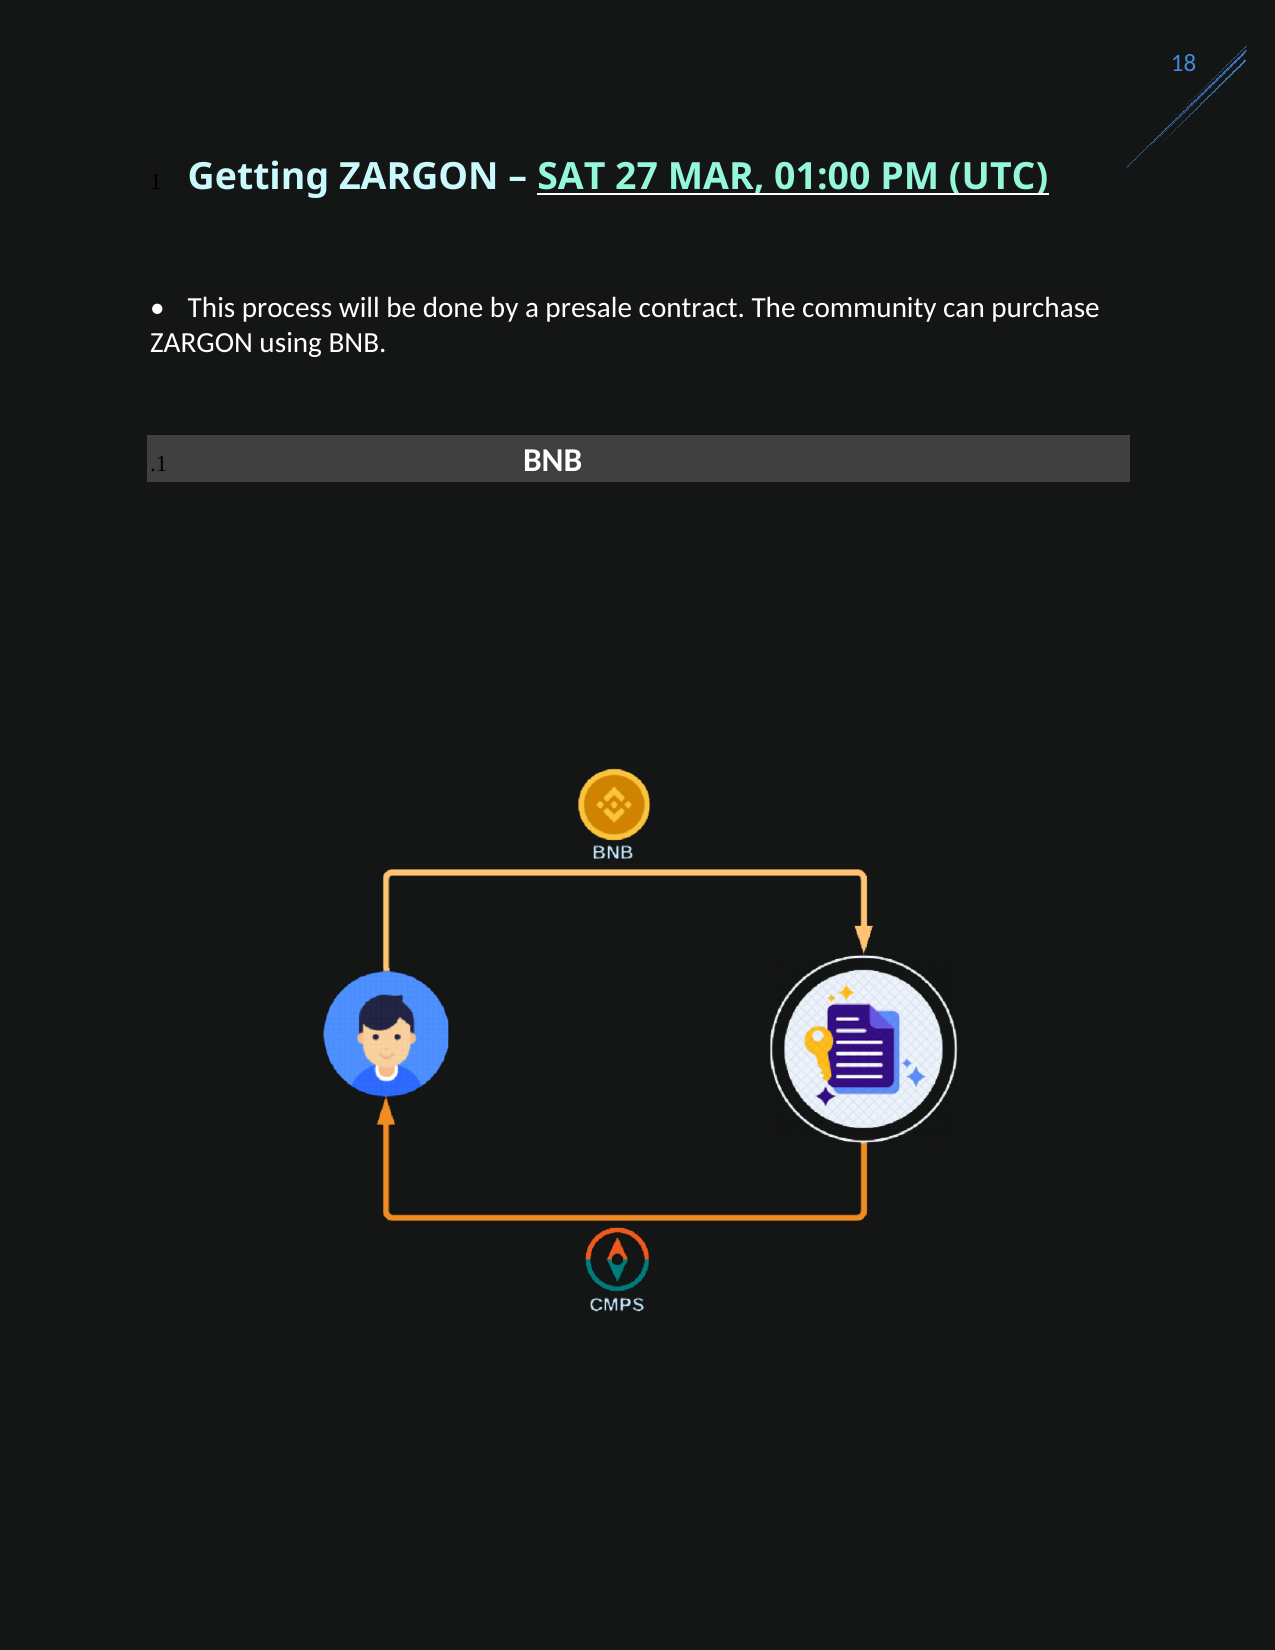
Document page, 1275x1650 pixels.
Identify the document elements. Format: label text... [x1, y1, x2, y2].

text 18 [150, 47, 1196, 77]
picture [0, 0, 1275, 1650]
list BNB [150, 439, 1196, 480]
list This process will be done by a presale contract. The community can purchase ZARGON using BNB. [150, 290, 1196, 360]
list Getting ZARGON – SAT 27 MAR, 01:00 PM (UTC) [150, 149, 1196, 200]
